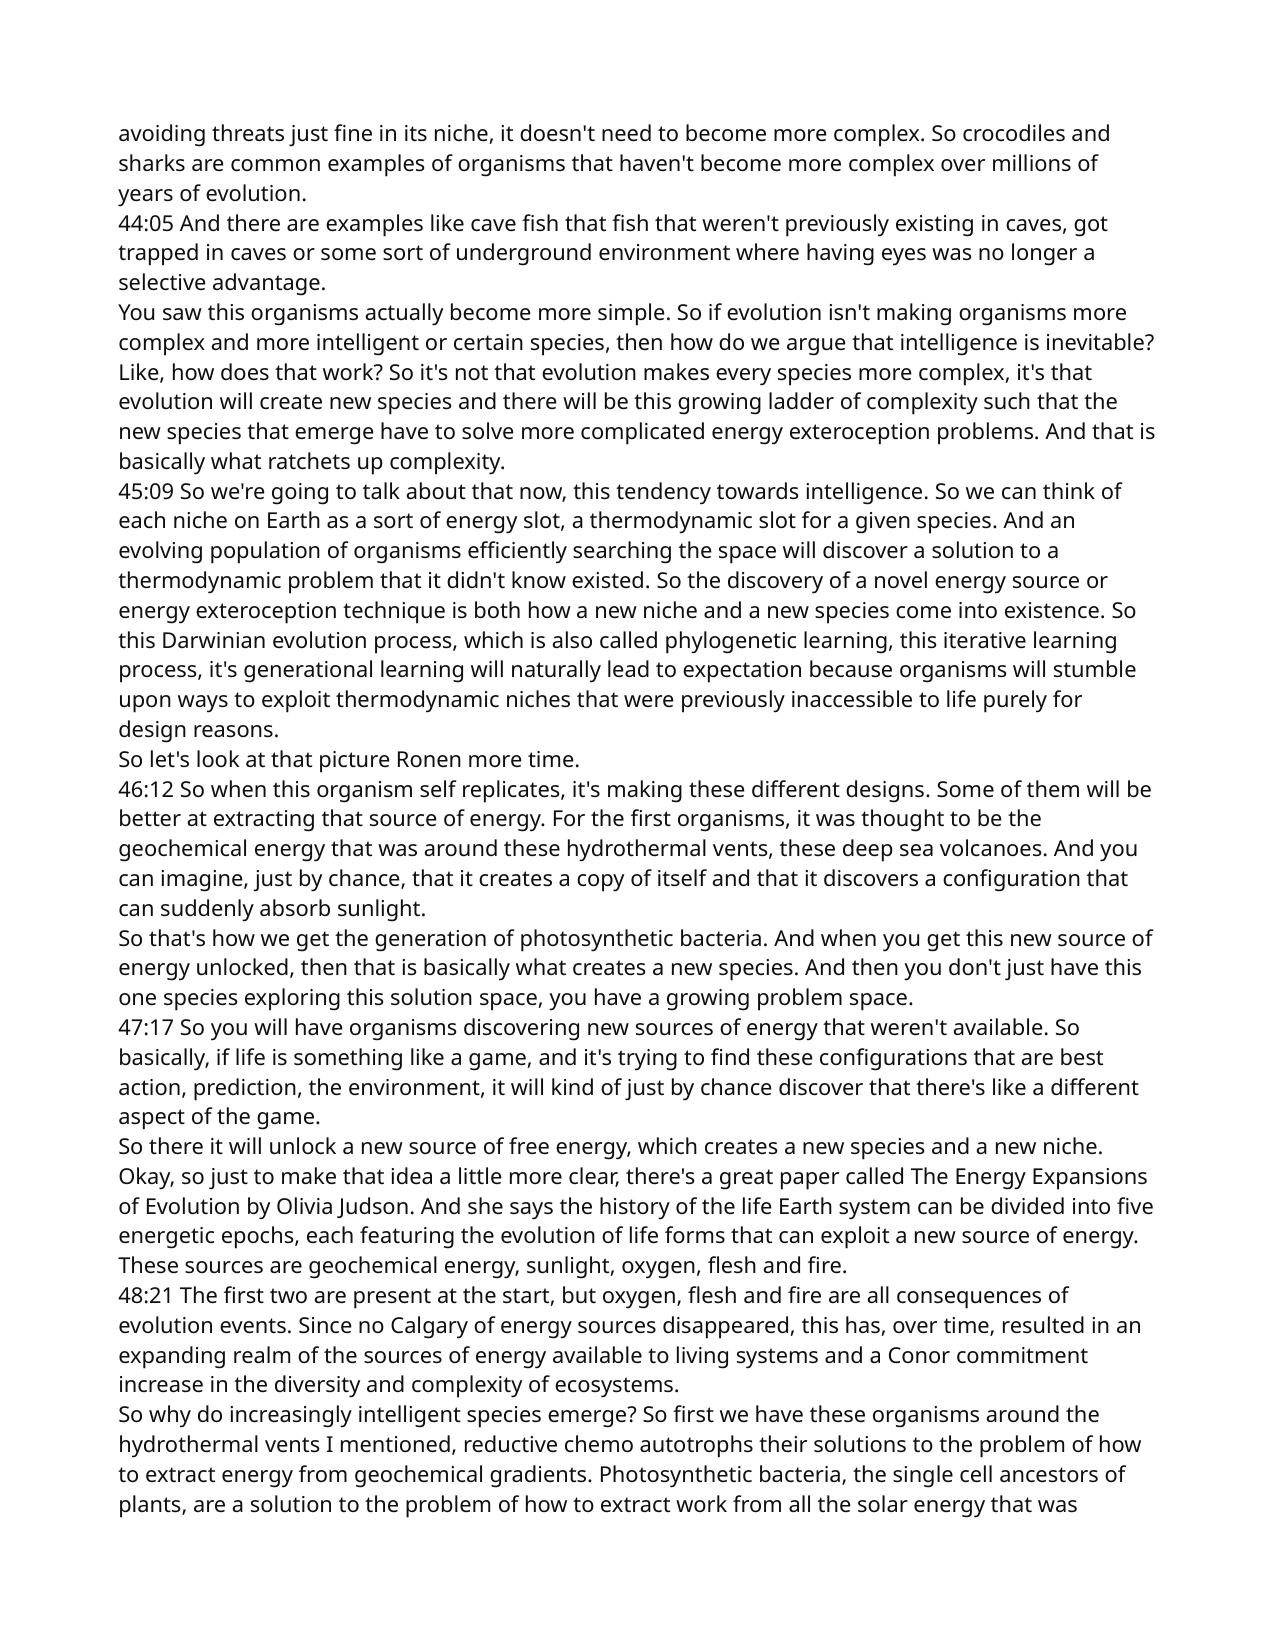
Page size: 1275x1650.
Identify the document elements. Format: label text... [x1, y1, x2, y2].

text 46:12 So when this organism self replicates, it's making these different designs. Some of them will be better at extracting that source of energy. For the first organisms, it was thought to be the geochemical energy that was around these hydrothermal vents, these deep sea volcanoes. And you can imagine, just by chance, that it creates a copy of itself and that it discovers a configuration that can suddenly absorb sunlight. [118, 773, 1157, 922]
text avoiding threats just fine in its niche, it doesn't need to become more complex. So crocodiles and sharks are common examples of organisms that haven't become more complex over millions of years of evolution. [118, 118, 1157, 207]
text 45:09 So we're going to talk about that now, this tendency towards intelligence. So we can think of each niche on Earth as a sort of energy slot, a thermodynamic slot for a given species. And an evolving population of organisms efficiently searching the space will discover a solution to a thermodynamic problem that it didn't know existed. So the discovery of a novel energy source or energy exteroception technique is both how a new niche and a new species come into existence. So this Darwinian evolution process, which is also called phylogenetic learning, this iterative learning process, it's generational learning will naturally lead to expectation because organisms will stumble upon ways to exploit thermodynamic niches that were previously inaccessible to life purely for design reasons. [118, 476, 1157, 744]
text So why do increasingly intelligent species emerge? So first we have these organisms around the hydrothermal vents I mentioned, reductive chemo autotrophs their solutions to the problem of how to extract energy from geochemical gradients. Photosynthetic bacteria, the single cell ancestors of plants, are a solution to the problem of how to extract work from all the solar energy that was [118, 1399, 1157, 1518]
text 44:05 And there are examples like cave fish that fish that weren't previously existing in caves, got trapped in caves or some sort of underground environment where having eyes was no longer a selective advantage. [118, 207, 1157, 297]
text So there it will unlock a new source of free energy, which creates a new species and a new niche. [118, 1131, 1157, 1161]
text So that's how we get the generation of photosynthetic bacteria. And when you get this new source of energy unlocked, then that is basically what creates a new species. And then you don't just have this one species exploring this solution space, you have a growing problem space. [118, 922, 1157, 1012]
text You saw this organisms actually become more simple. So if evolution isn't making organisms more complex and more intelligent or certain species, then how do we argue that intelligence is inevitable? Like, how does that work? So it's not that evolution makes every species more complex, it's that evolution will create new species and there will be this growing ladder of complexity such that the new species that emerge have to solve more complicated energy exteroception problems. And that is basically what ratchets up complexity. [118, 297, 1157, 476]
text Okay, so just to make that idea a little more clear, there's a great paper called The Energy Expansions of Evolution by Olivia Judson. And she says the history of the life Earth system can be divided into five energetic epochs, each featuring the evolution of life forms that can exploit a new source of energy. These sources are geochemical energy, sunlight, oxygen, flesh and fire. [118, 1161, 1157, 1280]
text So let's look at that picture Ronen more time. [118, 744, 1157, 773]
text 48:21 The first two are present at the start, but oxygen, flesh and fire are all consequences of evolution events. Since no Calgary of energy sources disappeared, this has, over time, resulted in an expanding realm of the sources of energy available to living systems and a Conor commitment increase in the diversity and complexity of ecosystems. [118, 1280, 1157, 1399]
text 47:17 So you will have organisms discovering new sources of energy that weren't available. So basically, if life is something like a game, and it's trying to find these configurations that are best action, prediction, the environment, it will kind of just by chance discover that there's like a different aspect of the game. [118, 1012, 1157, 1131]
